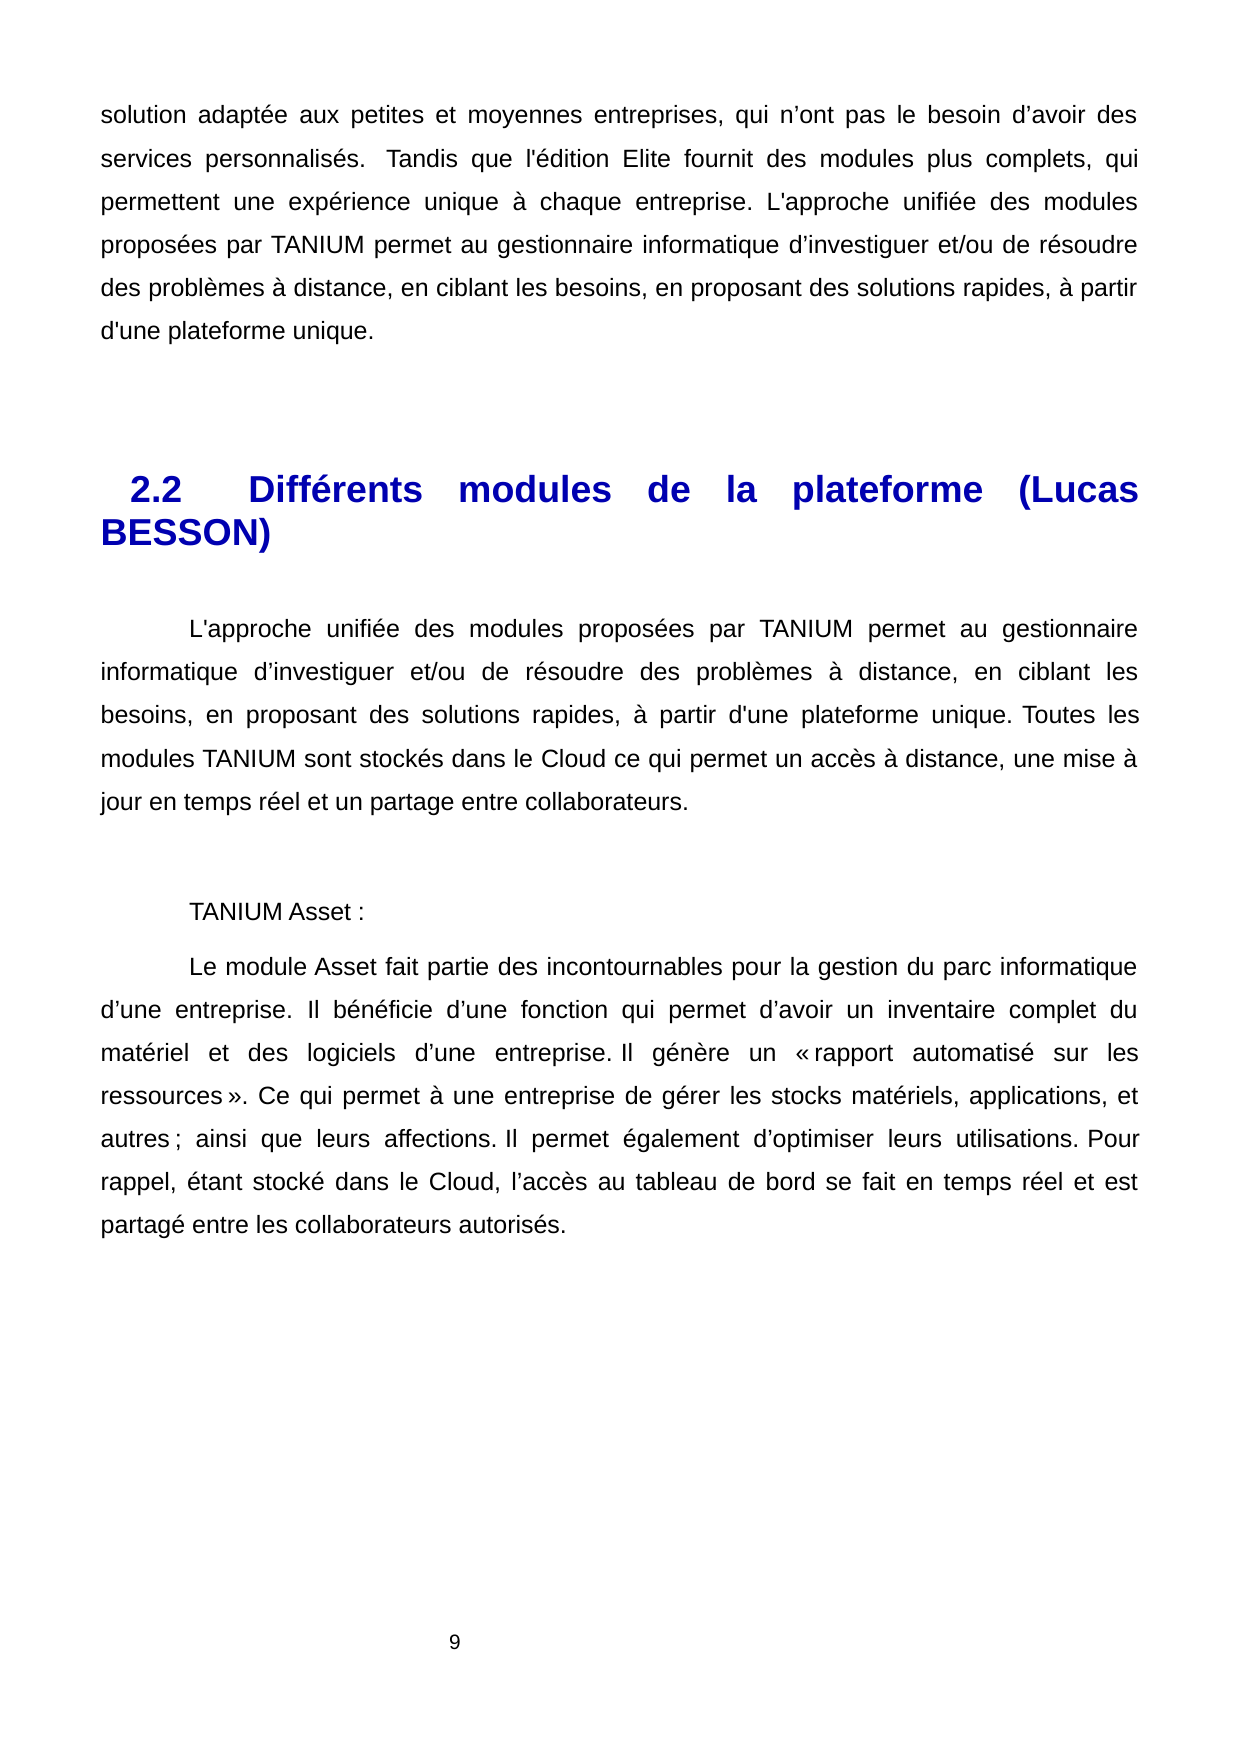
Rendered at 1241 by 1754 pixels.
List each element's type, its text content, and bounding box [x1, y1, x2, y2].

text TANIUM Asset : [100, 897, 1140, 925]
text Le module Asset fait partie des incontournables pour la gestion du parc informatique d’une entreprise. Il bénéficie d’une fonction qui permet d’avoir un inventaire complet du matériel et des logiciels d’une entreprise. Il génère un « rapport automatisé sur les ressources ». Ce qui permet à une entreprise de gérer les stocks matériels, applications, et autres ; ainsi que leurs affections. Il permet également d’optimiser leurs utilisations. Pour rappel, étant stocké dans le Cloud, l’accès au tableau de bord se fait en temps réel et est partagé entre les collaborateurs autorisés. [100, 951, 1140, 1239]
subtitle Différents modules de la plateforme (Lucas BESSON) [100, 467, 1140, 553]
text L'approche unifiée des modules proposées par TANIUM permet au gestionnaire informatique d’investiguer et/ou de résoudre des problèmes à distance, en ciblant les besoins, en proposant des solutions rapides, à partir d'une plateforme unique. Toutes les modules TANIUM sont stockés dans le Cloud ce qui permet un accès à distance, une mise à jour en temps réel et un partage entre collaborateurs. [100, 614, 1140, 816]
text solution adaptée aux petites et moyennes entreprises, qui n’ont pas le besoin d’avoir des services personnalisés. Tandis que l'édition Elite fournit des modules plus complets, qui permettent une expérience unique à chaque entreprise. L'approche unifiée des modules proposées par TANIUM permet au gestionnaire informatique d’investiguer et/ou de résoudre des problèmes à distance, en ciblant les besoins, en proposant des solutions rapides, à partir d'une plateforme unique. [100, 100, 1140, 345]
